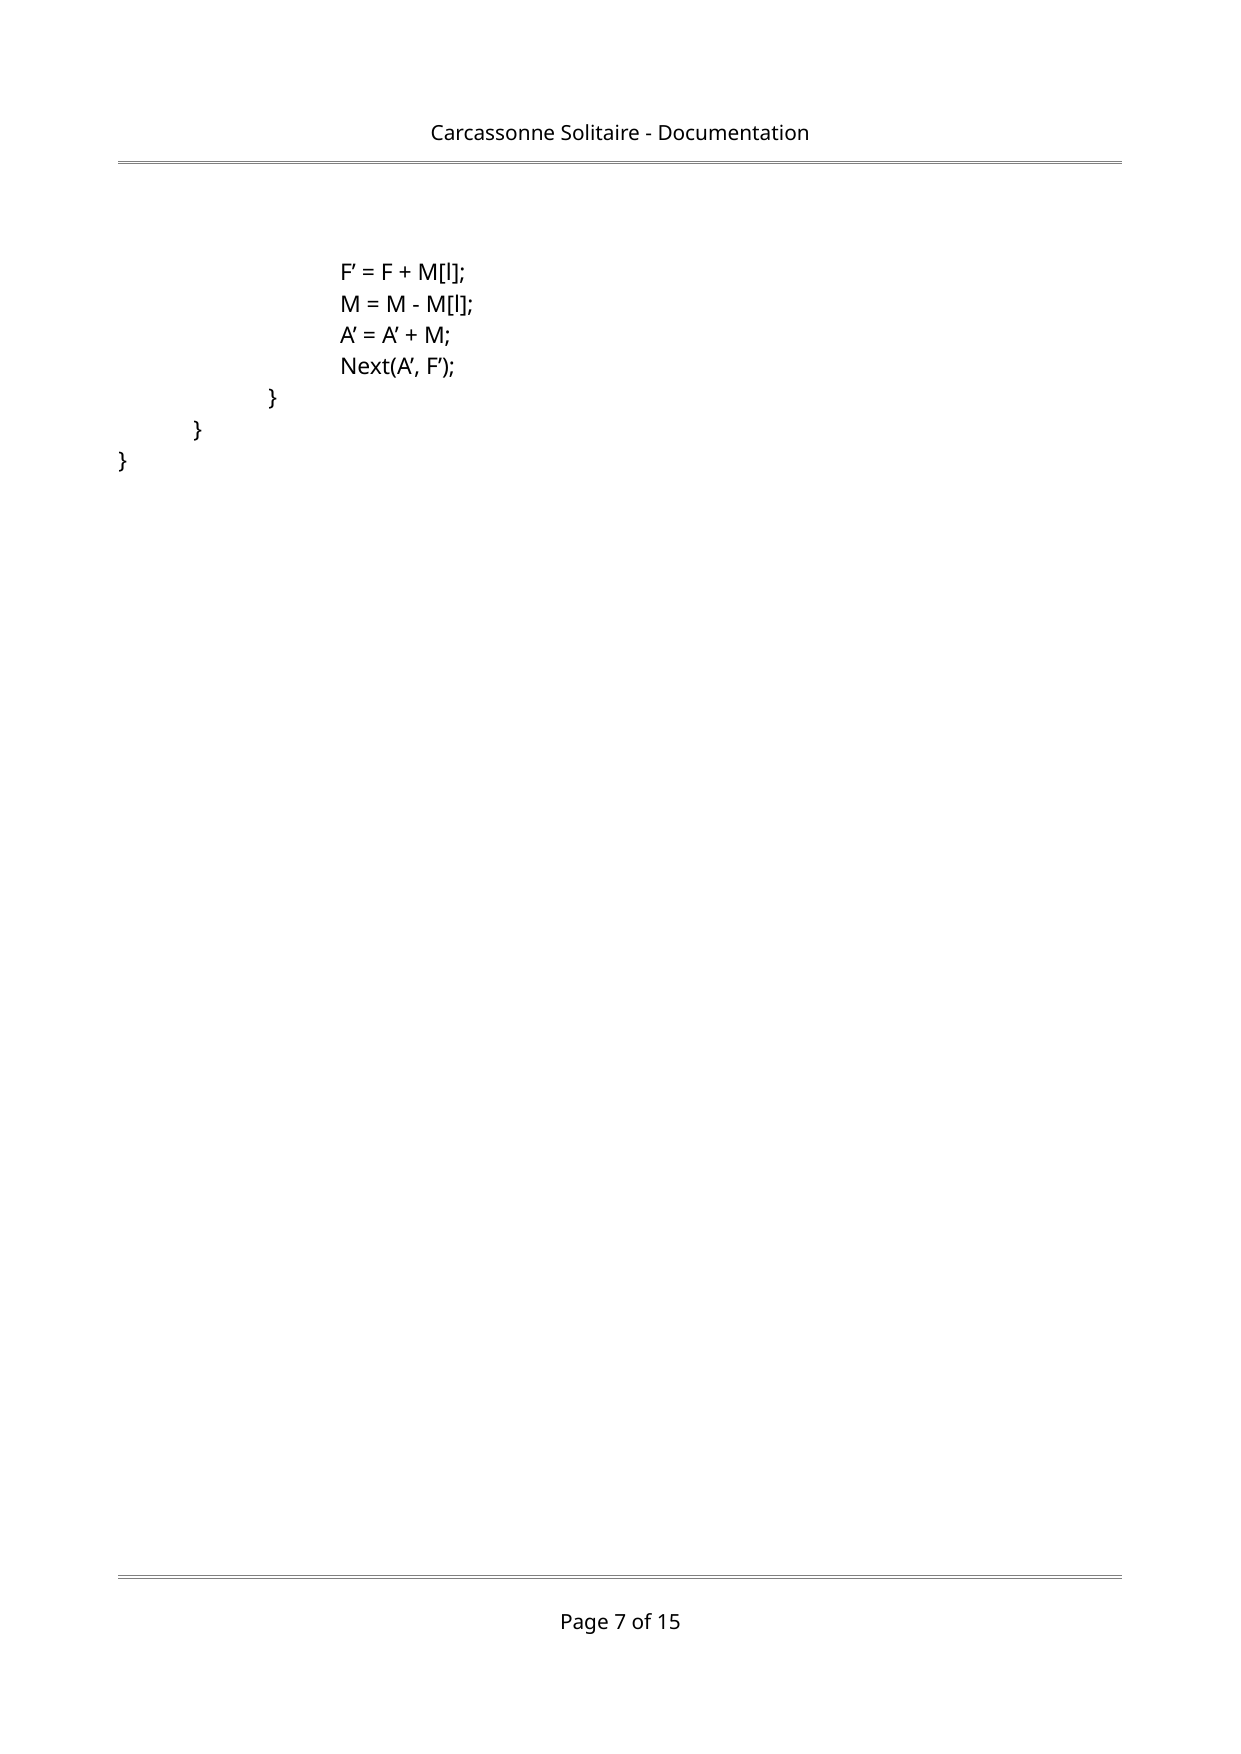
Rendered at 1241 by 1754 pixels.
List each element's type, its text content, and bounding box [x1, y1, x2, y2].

text M = M - M[l]; [118, 287, 1122, 319]
text } [118, 444, 1122, 475]
text F’ = F + M[l]; [118, 256, 1122, 287]
text } [193, 381, 1122, 412]
text A’ = A’ + M; [118, 319, 1122, 350]
text } [193, 412, 1122, 444]
text Next(A’, F’); [118, 350, 1122, 381]
